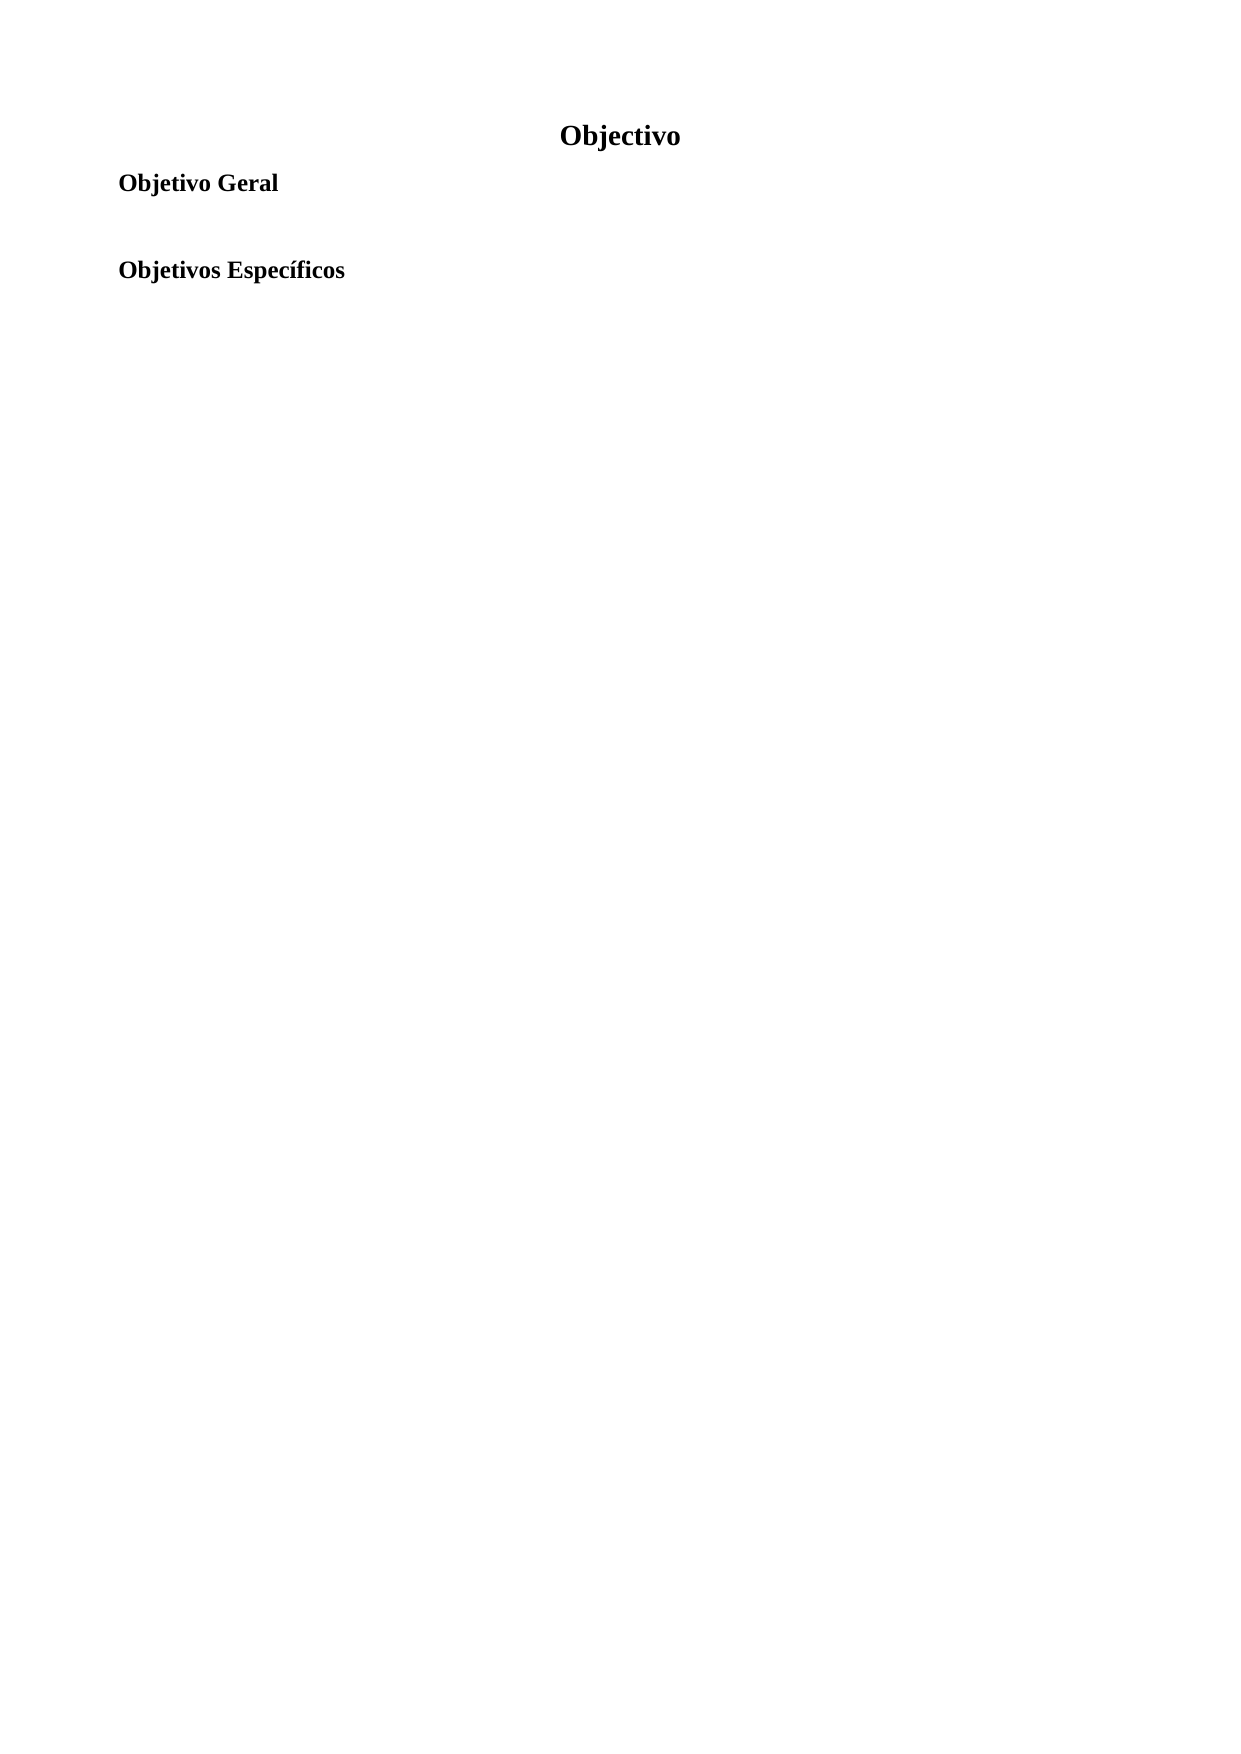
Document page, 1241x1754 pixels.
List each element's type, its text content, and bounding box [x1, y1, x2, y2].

text Objectivo [118, 118, 1122, 152]
text Objetivo Geral [118, 168, 1122, 197]
text Objetivos Específicos [118, 255, 1122, 283]
